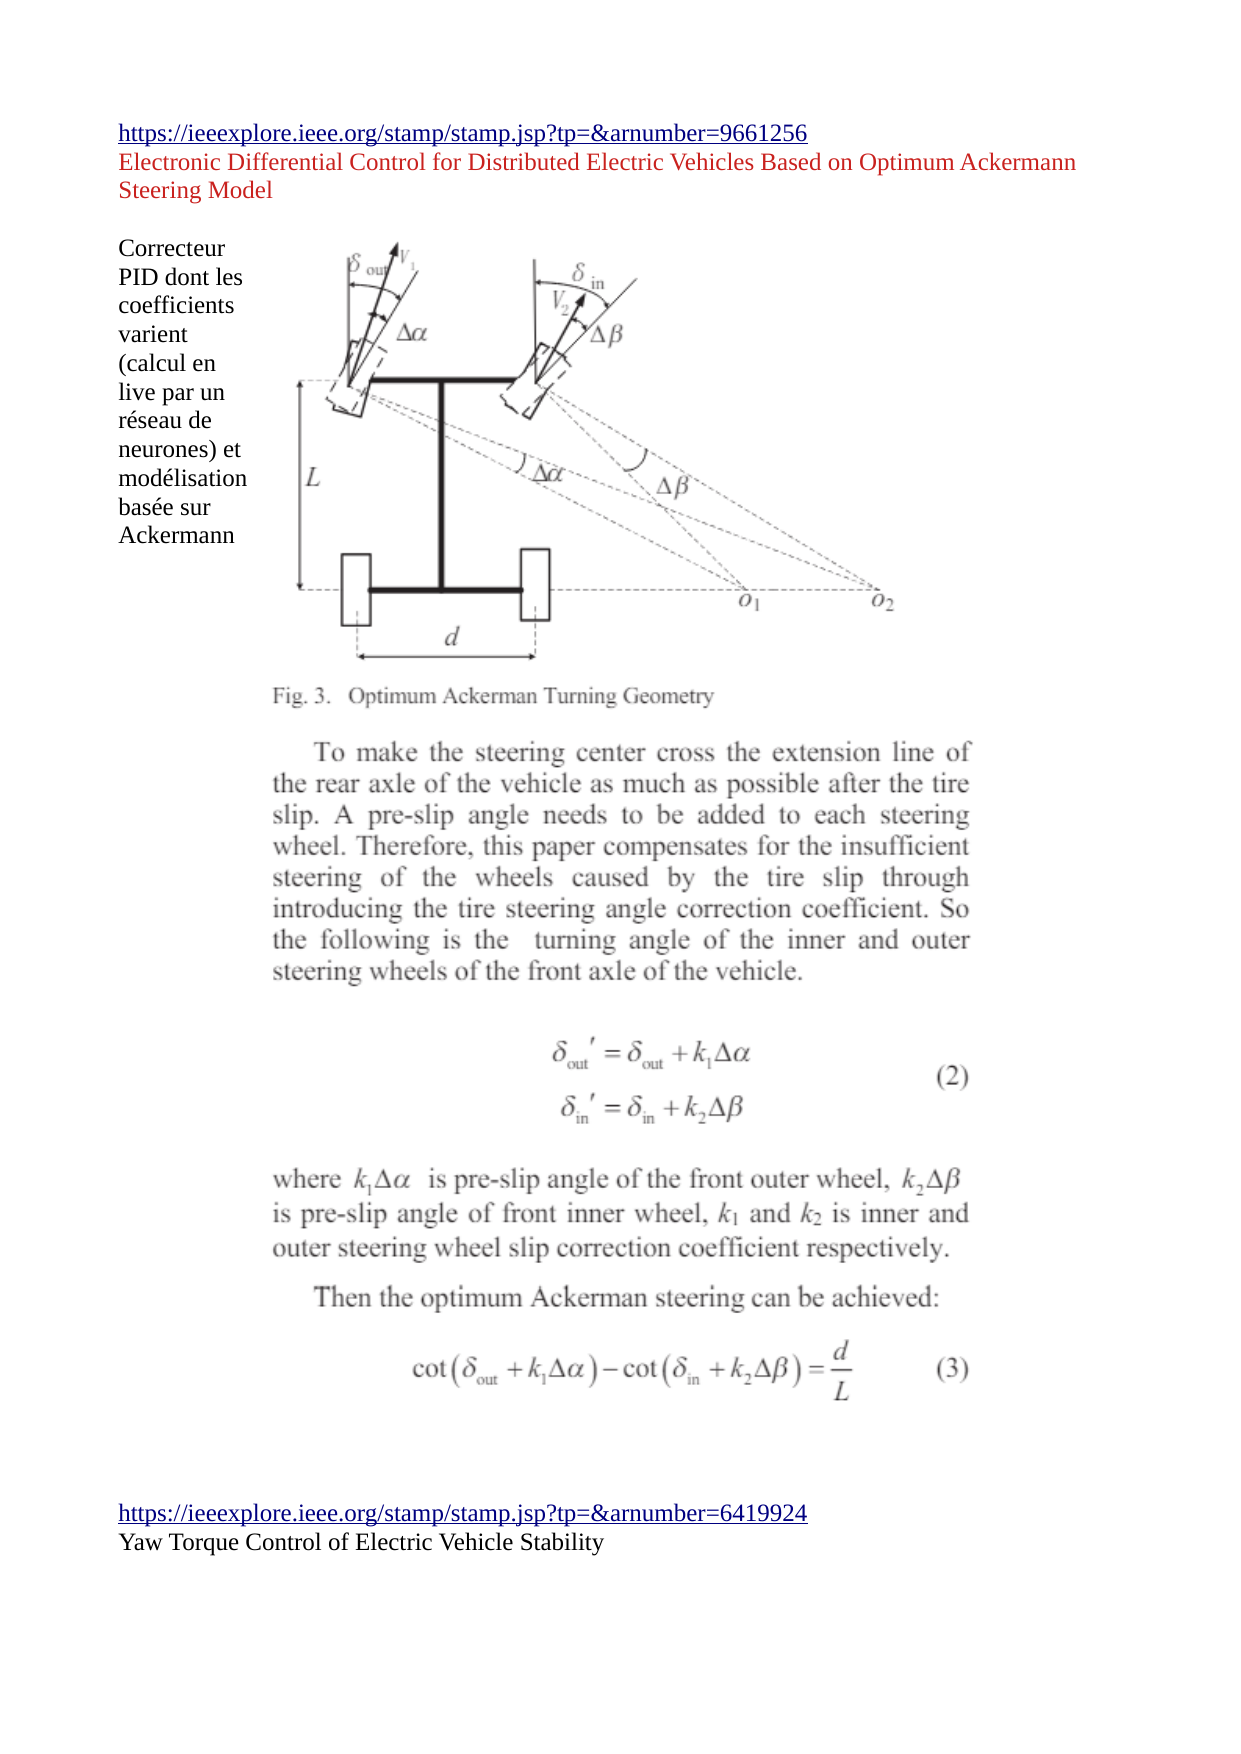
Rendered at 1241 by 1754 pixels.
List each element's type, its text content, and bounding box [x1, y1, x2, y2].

text Correcteur PID dont les coefficients varient (calcul en live par un réseau de neurones) et modélisation basée sur Ackermann [118, 233, 247, 549]
text Yaw Torque Control of Electric Vehicle Stability [118, 1527, 1122, 1556]
text https://ieeexplore.ieee.org/stamp/stamp.jsp?tp=&arnumber=6419924 [118, 1498, 1122, 1527]
text [993, 233, 1122, 549]
picture [247, 233, 993, 1424]
text Electronic Differential Control for Distributed Electric Vehicles Based on Optimum Ackermann Steering Model [118, 147, 1122, 204]
text https://ieeexplore.ieee.org/stamp/stamp.jsp?tp=&arnumber=9661256 [118, 118, 1122, 147]
